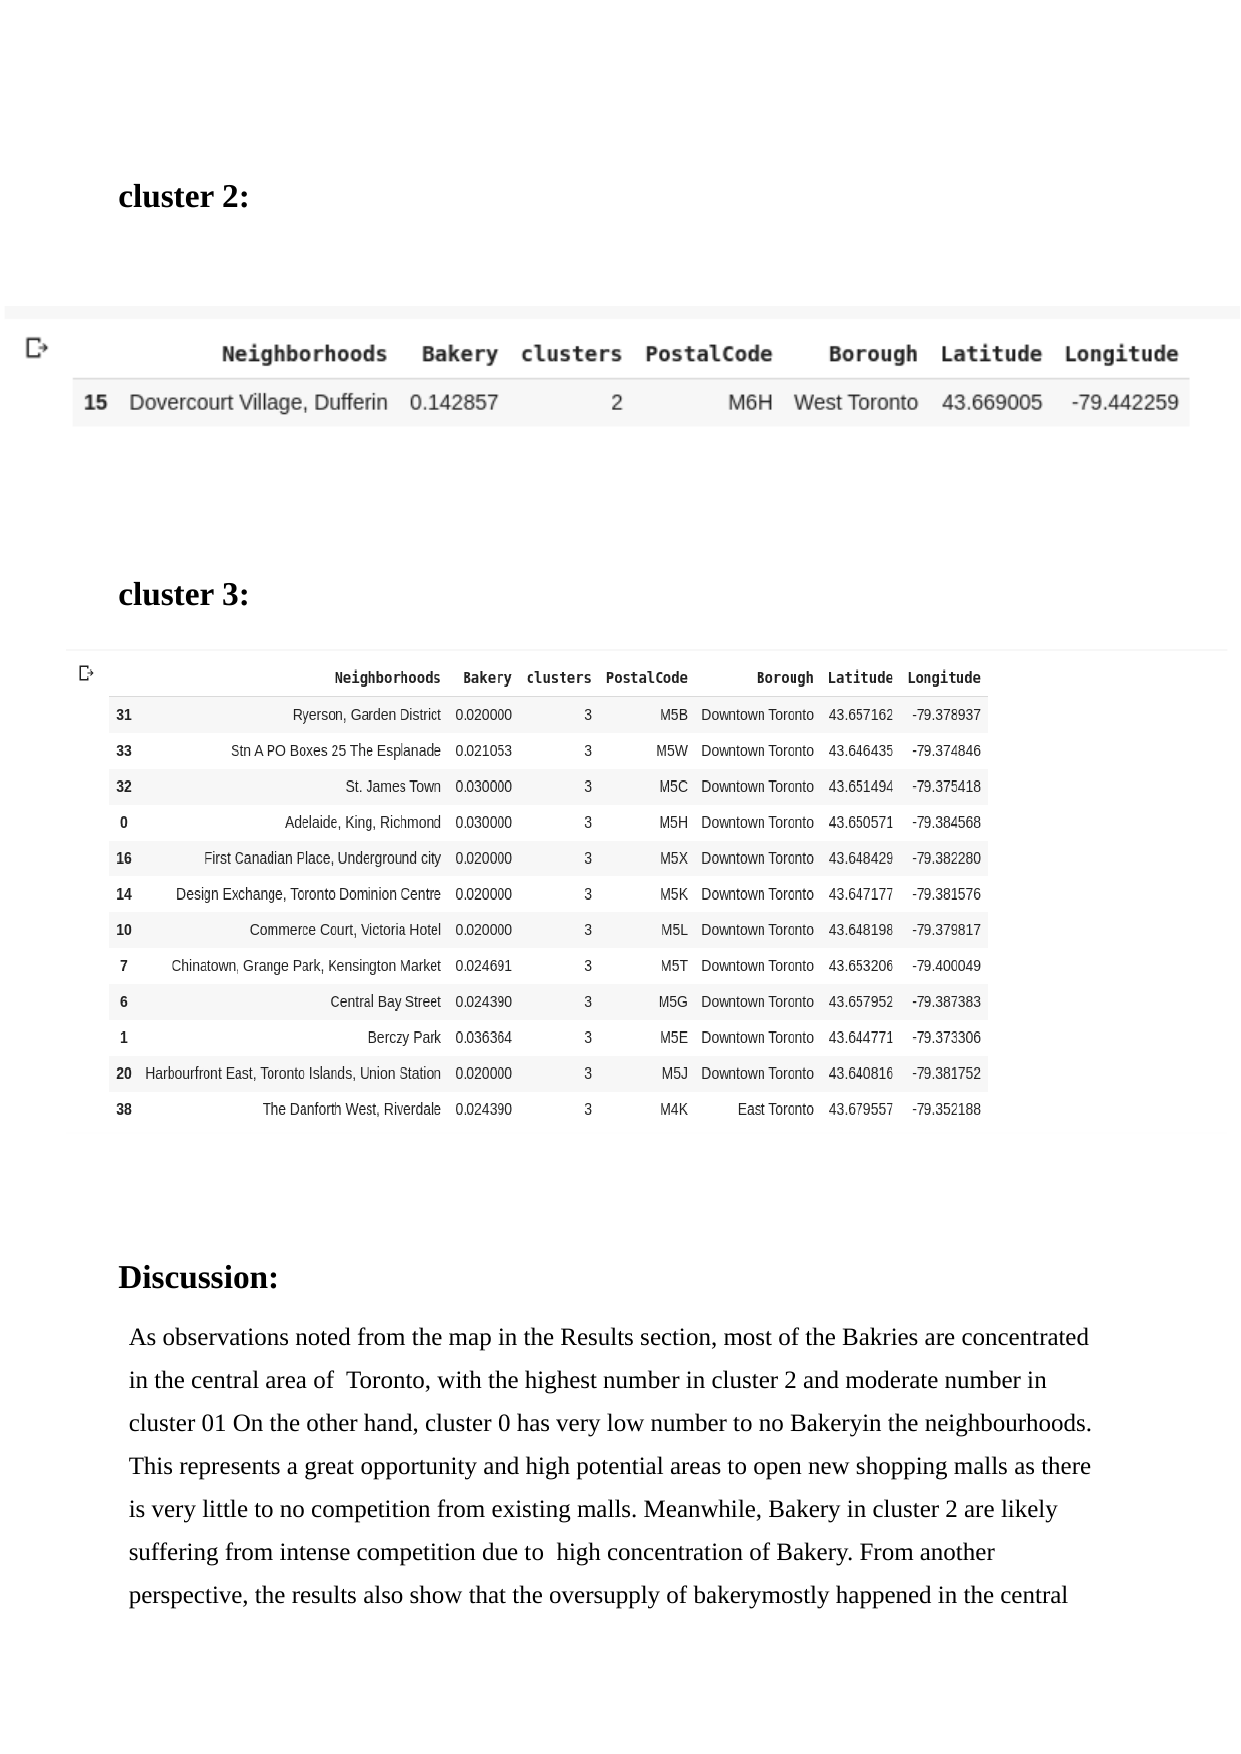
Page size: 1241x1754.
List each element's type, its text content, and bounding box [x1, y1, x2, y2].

text cluster 3: [118, 574, 1122, 612]
text As observations noted from the map in the Results section, most of the Bakries are concentrated in the central area of Toronto, with the highest number in cluster 2 and moderate number in cluster 01 On the other hand, cluster 0 has very low number to no Bakeryin the neighbourhoods. This represents a great opportunity and high potential areas to open new shopping malls as there is very little to no competition from existing malls. Meanwhile, Bakery in cluster 2 are likely suffering from intense competition due to high concentration of Bakery. From another perspective, the results also show that the oversupply of bakerymostly happened in the central [128, 1322, 1097, 1609]
picture [0, 363, 754, 452]
picture [59, 649, 1228, 1134]
text cluster 2: [118, 177, 1122, 215]
text Discussion: [118, 1257, 1122, 1295]
